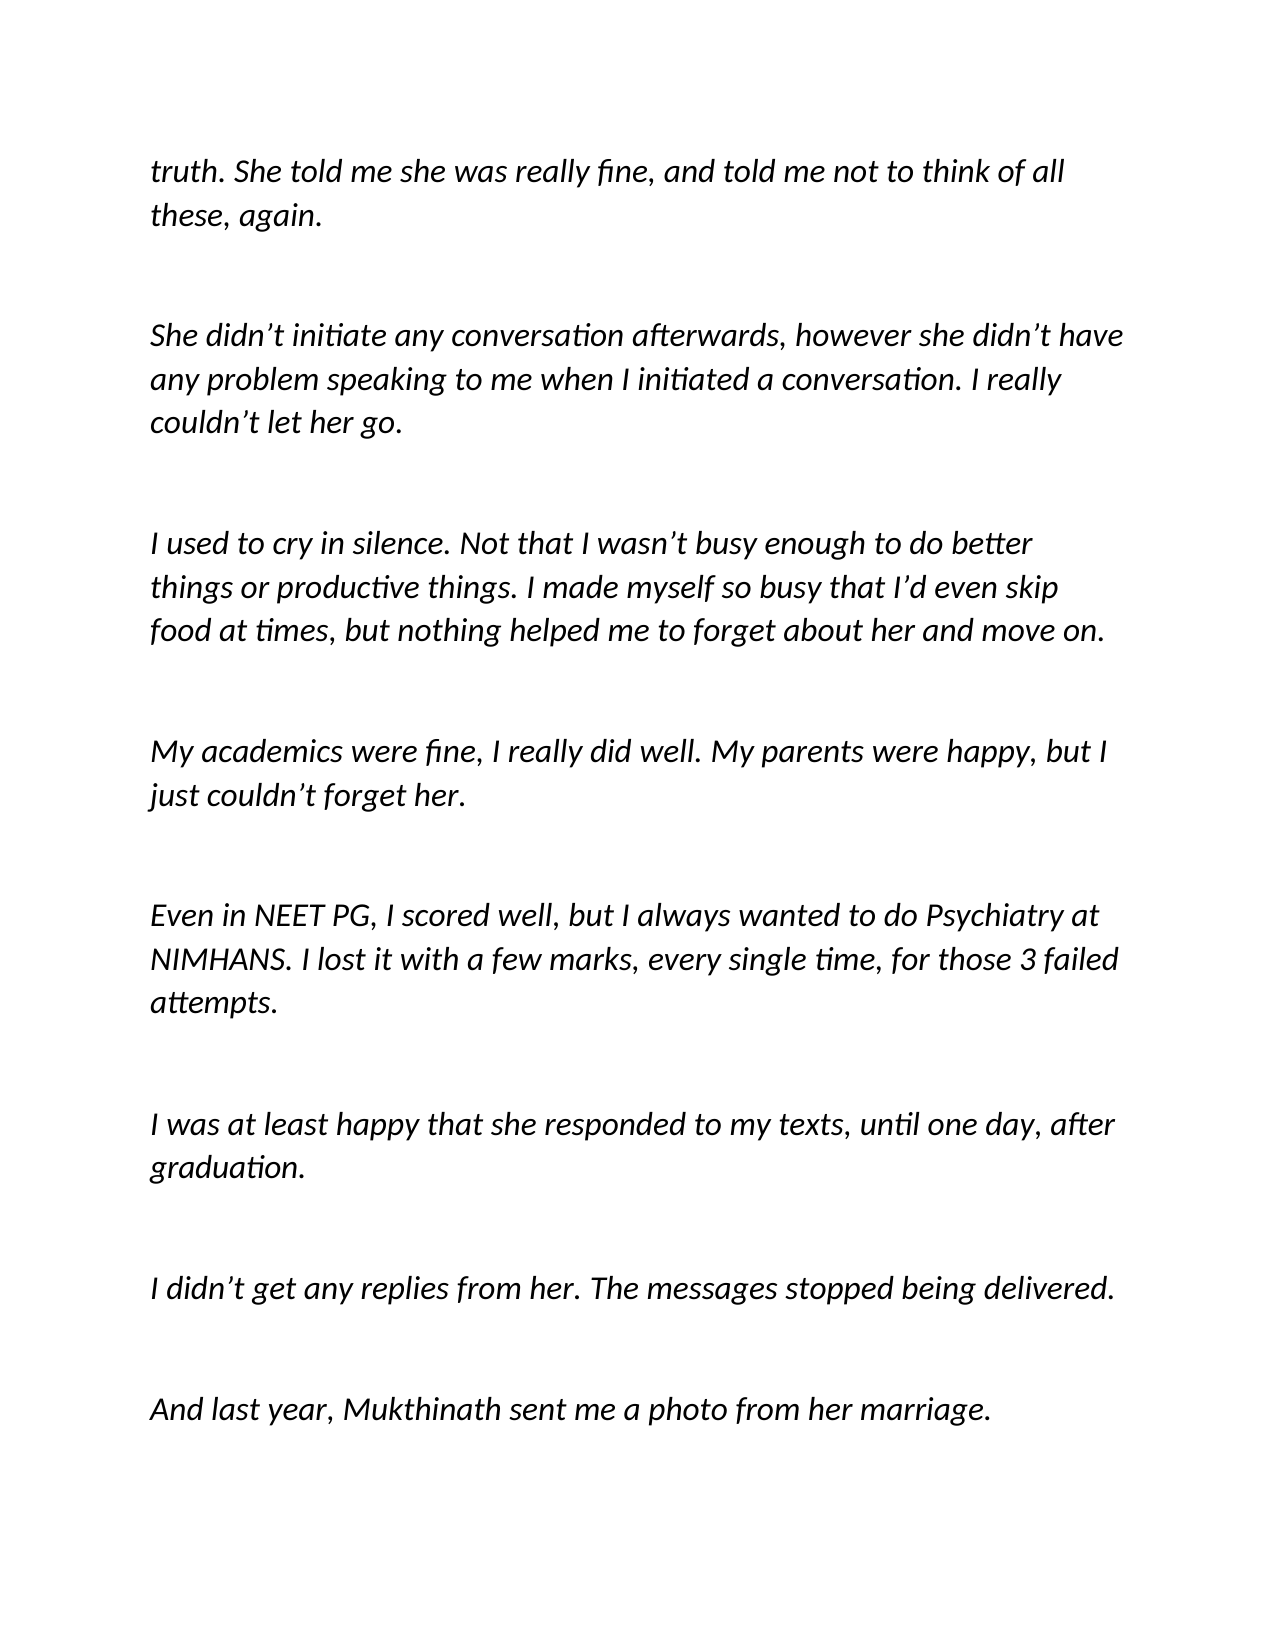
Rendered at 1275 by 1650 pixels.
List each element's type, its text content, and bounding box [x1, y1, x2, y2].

text Even in NEET PG, I scored well, but I always wanted to do Psychiatry at NIMHANS. I lost it with a few marks, every single time, for those 3 failed attempts. [150, 894, 1125, 1022]
text I used to cry in silence. Not that I wasn’t busy enough to do better things or productive things. I made myself so busy that I’d even skip food at times, but nothing helped me to forget about her and move on. [150, 522, 1124, 650]
text I didn’t get any replies from her. The messages stopped being delivered. And last year, Mukthinath sent me a photo from her marriage. [150, 1267, 1120, 1428]
text She didn’t initiate any conversation afterwards, however she didn’t have any problem speaking to me when I initiated a conversation. I really couldn’t let her go. [150, 314, 1162, 442]
text My academics were fine, I really did well. My parents were happy, but I just couldn’t forget her. [150, 730, 1120, 815]
text truth. She told me she was really fine, and told me not to think of all these, again. [150, 150, 1120, 234]
text I was at least happy that she responded to my texts, until one day, after graduation. [150, 1103, 1162, 1187]
